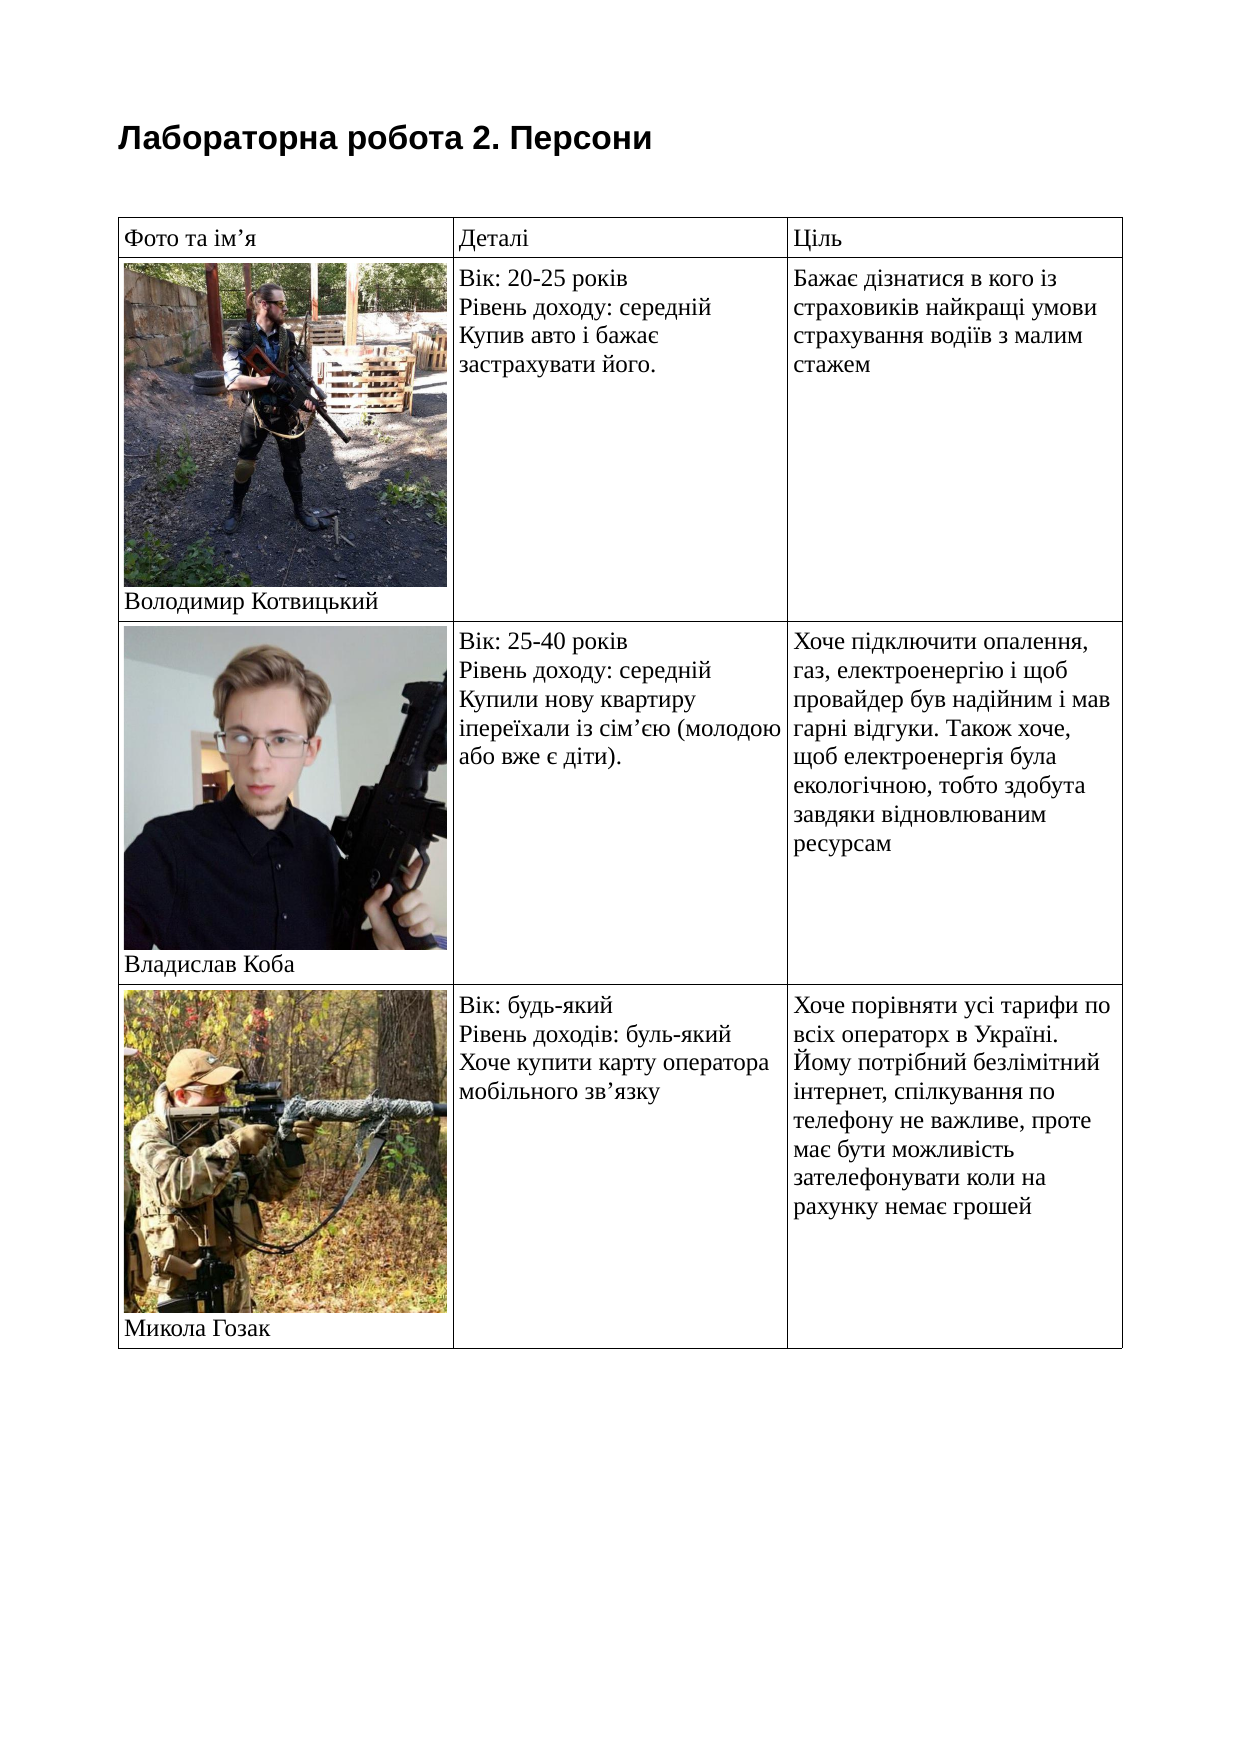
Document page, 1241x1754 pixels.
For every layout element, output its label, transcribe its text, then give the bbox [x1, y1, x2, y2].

table_cell Вік: 25-40 років Рівень доходу: середній Купили нову квартиру іпереїхали із сім’єю (молодою або вже є діти). [454, 622, 787, 984]
table_cell Бажає дізнатися в кого із страховиків найкращі умови страхування водіїв з малим стажем [788, 258, 1122, 621]
picture [123, 263, 447, 587]
table_cell Вік: будь-який Рівень доходів: буль-який Хоче купити карту оператора мобільного зв’язку [454, 985, 787, 1347]
picture [123, 990, 447, 1313]
table_cell Микола Гозак [119, 985, 453, 1347]
table_header Деталі [454, 218, 787, 257]
table_cell Хоче підключити опалення, газ, електроенергію і щоб провайдер був надійним і мав гарні відгуки. Також хоче, щоб електроенергія була екологічною, тобто здобута завдяки відновлюваним ресурсам [788, 622, 1122, 984]
table_header Ціль [788, 218, 1122, 257]
table_cell Хоче порівняти усі тарифи по всіх операторх в Україні. Йому потрібний безлімітний інтернет, спілкування по телефону не важливе, проте має бути можливість зателефонувати коли на рахунку немає грошей [788, 985, 1122, 1347]
table_header Фото та ім’я [119, 218, 453, 257]
subtitle Лабораторна робота 2. Персони [118, 118, 1122, 157]
table_cell Володимир Котвицький [119, 258, 453, 621]
table_cell Владислав Коба [119, 622, 453, 984]
table_cell Вік: 20-25 років Рівень доходу: середній Купив авто і бажає застрахувати його. [454, 258, 787, 621]
picture [123, 626, 447, 950]
